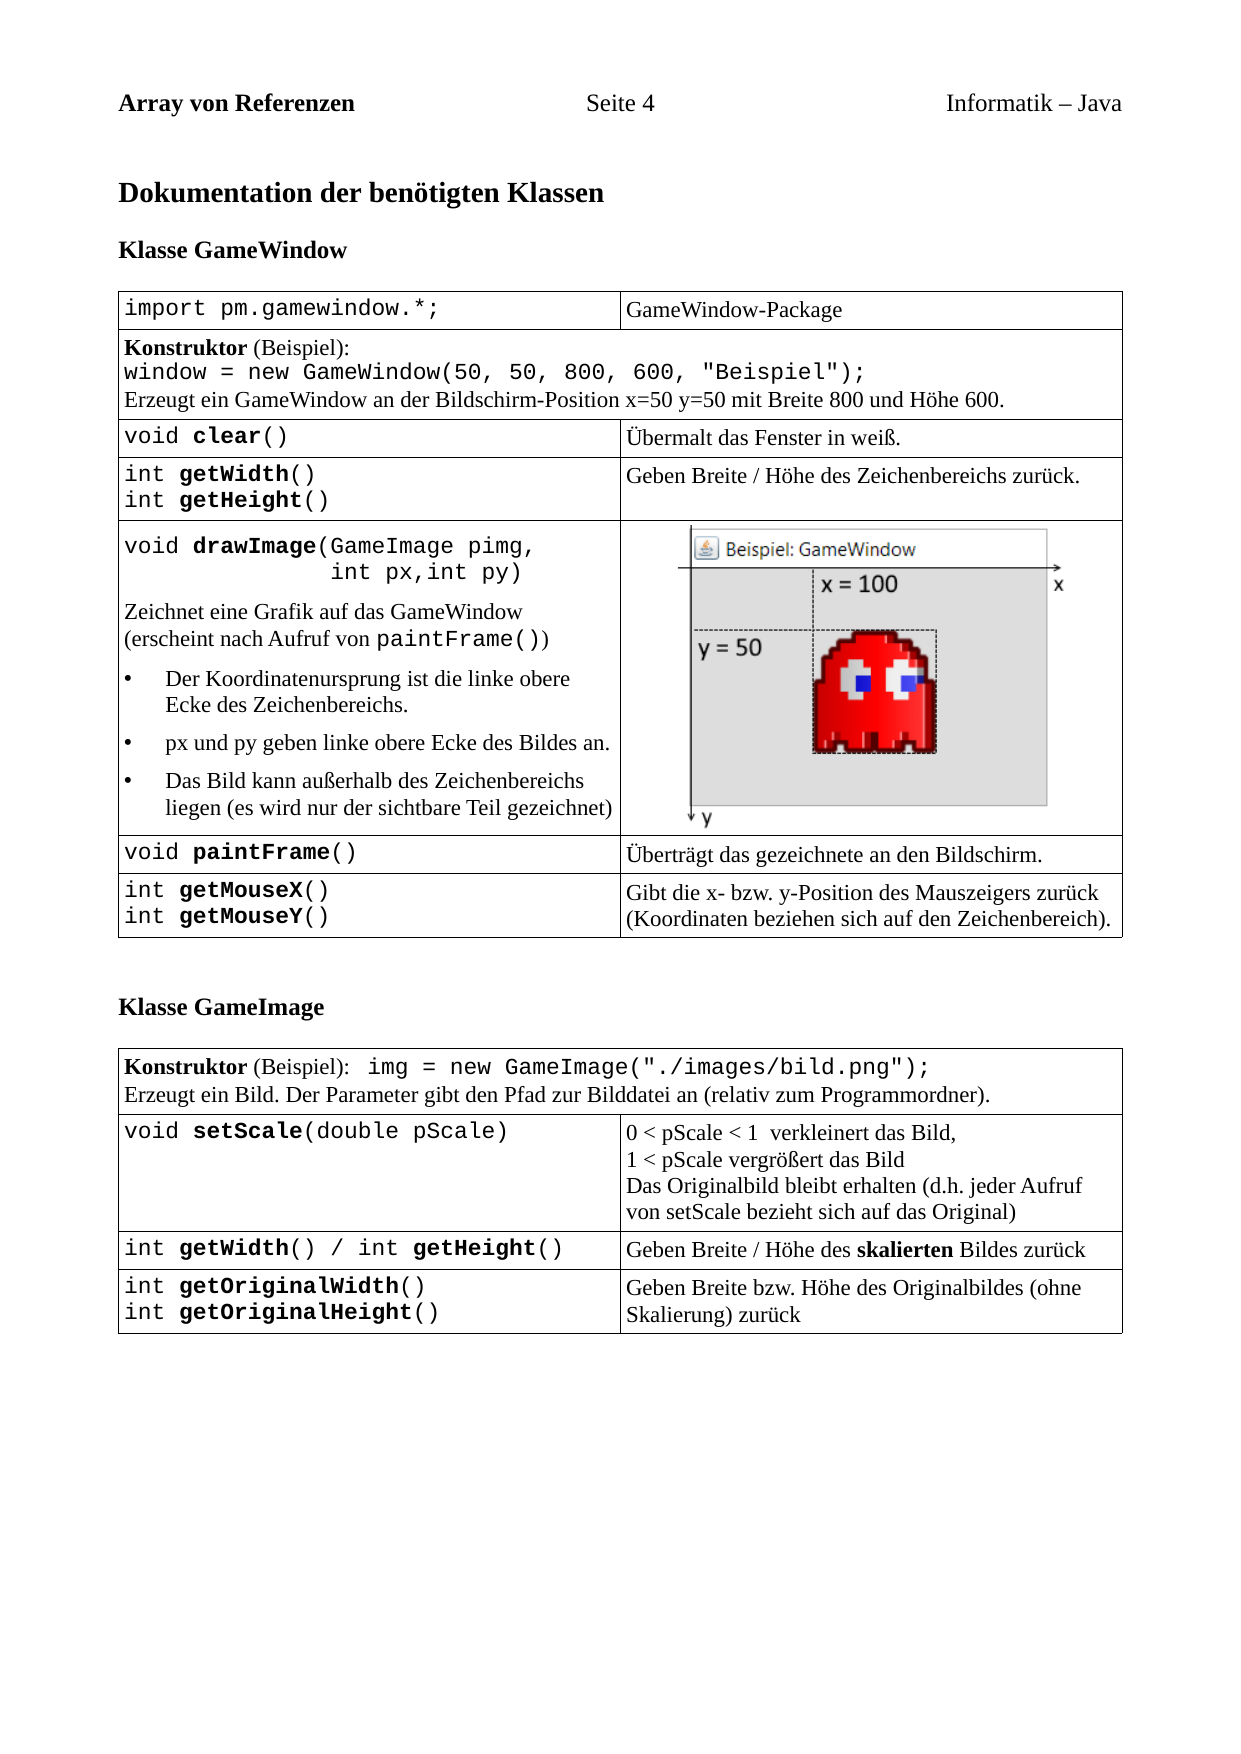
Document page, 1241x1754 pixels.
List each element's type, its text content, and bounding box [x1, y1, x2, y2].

table_cell [621, 521, 1122, 835]
table_cell void drawImage(GameImage pimg, int px,int py) Zeichnet eine Grafik auf das GameWindow (erscheint nach Aufruf von paintFrame()) Der Koordinatenursprung ist die linke obere Ecke des Zeichenbereichs. px und py geben linke obere Ecke des Bildes an. Das Bild kann außerhalb des Zeichenbereichs liegen (es wird nur der sichtbare Teil gezeichnet) [119, 521, 620, 835]
table_header import pm.gamewindow.*; [119, 292, 620, 328]
table_header GameWindow-Package [621, 292, 1122, 328]
table_header Konstruktor (Beispiel): img = new GameImage("./images/bild.png"); Erzeugt ein Bild. Der Parameter gibt den Pfad zur Bilddatei an (relativ zum Programmordner). [119, 1049, 1122, 1113]
table_cell int getWidth() int getHeight() [119, 458, 620, 520]
table_cell 0 < pScale < 1 verkleinert das Bild, 1 < pScale vergrößert das Bild Das Originalbild bleibt erhalten (d.h. jeder Aufruf von setScale bezieht sich auf das Original) [621, 1115, 1122, 1231]
table_cell int getWidth() / int getHeight() [119, 1232, 620, 1268]
table_cell Geben Breite / Höhe des Zeichenbereichs zurück. [621, 458, 1122, 520]
picture [677, 525, 1065, 830]
table_cell int getMouseX() int getMouseY() [119, 874, 620, 937]
table_cell Übermalt das Fenster in weiß. [621, 420, 1122, 457]
table_cell Geben Breite / Höhe des skalierten Bildes zurück [621, 1232, 1122, 1268]
table_cell Geben Breite bzw. Höhe des Originalbildes (ohne Skalierung) zurück [621, 1270, 1122, 1333]
table_cell void setScale(double pScale) [119, 1115, 620, 1231]
table_cell int getOriginalWidth() int getOriginalHeight() [119, 1270, 620, 1333]
text Klasse GameImage [118, 992, 1122, 1021]
table_cell Konstruktor (Beispiel): window = new GameWindow(50, 50, 800, 600, "Beispiel"); Erzeugt ein GameWindow an der Bildschirm-Position x=50 y=50 mit Breite 800 und Höhe 600. [119, 330, 1122, 419]
table_cell void paintFrame() [119, 836, 620, 873]
text Klasse GameWindow [118, 235, 1122, 264]
text Dokumentation der benötigten Klassen [118, 176, 1122, 209]
table_cell Überträgt das gezeichnete an den Bildschirm. [621, 836, 1122, 873]
table_cell Gibt die x- bzw. y-Position des Mauszeigers zurück (Koordinaten beziehen sich auf den Zeichenbereich). [621, 874, 1122, 937]
table_cell void clear() [119, 420, 620, 457]
